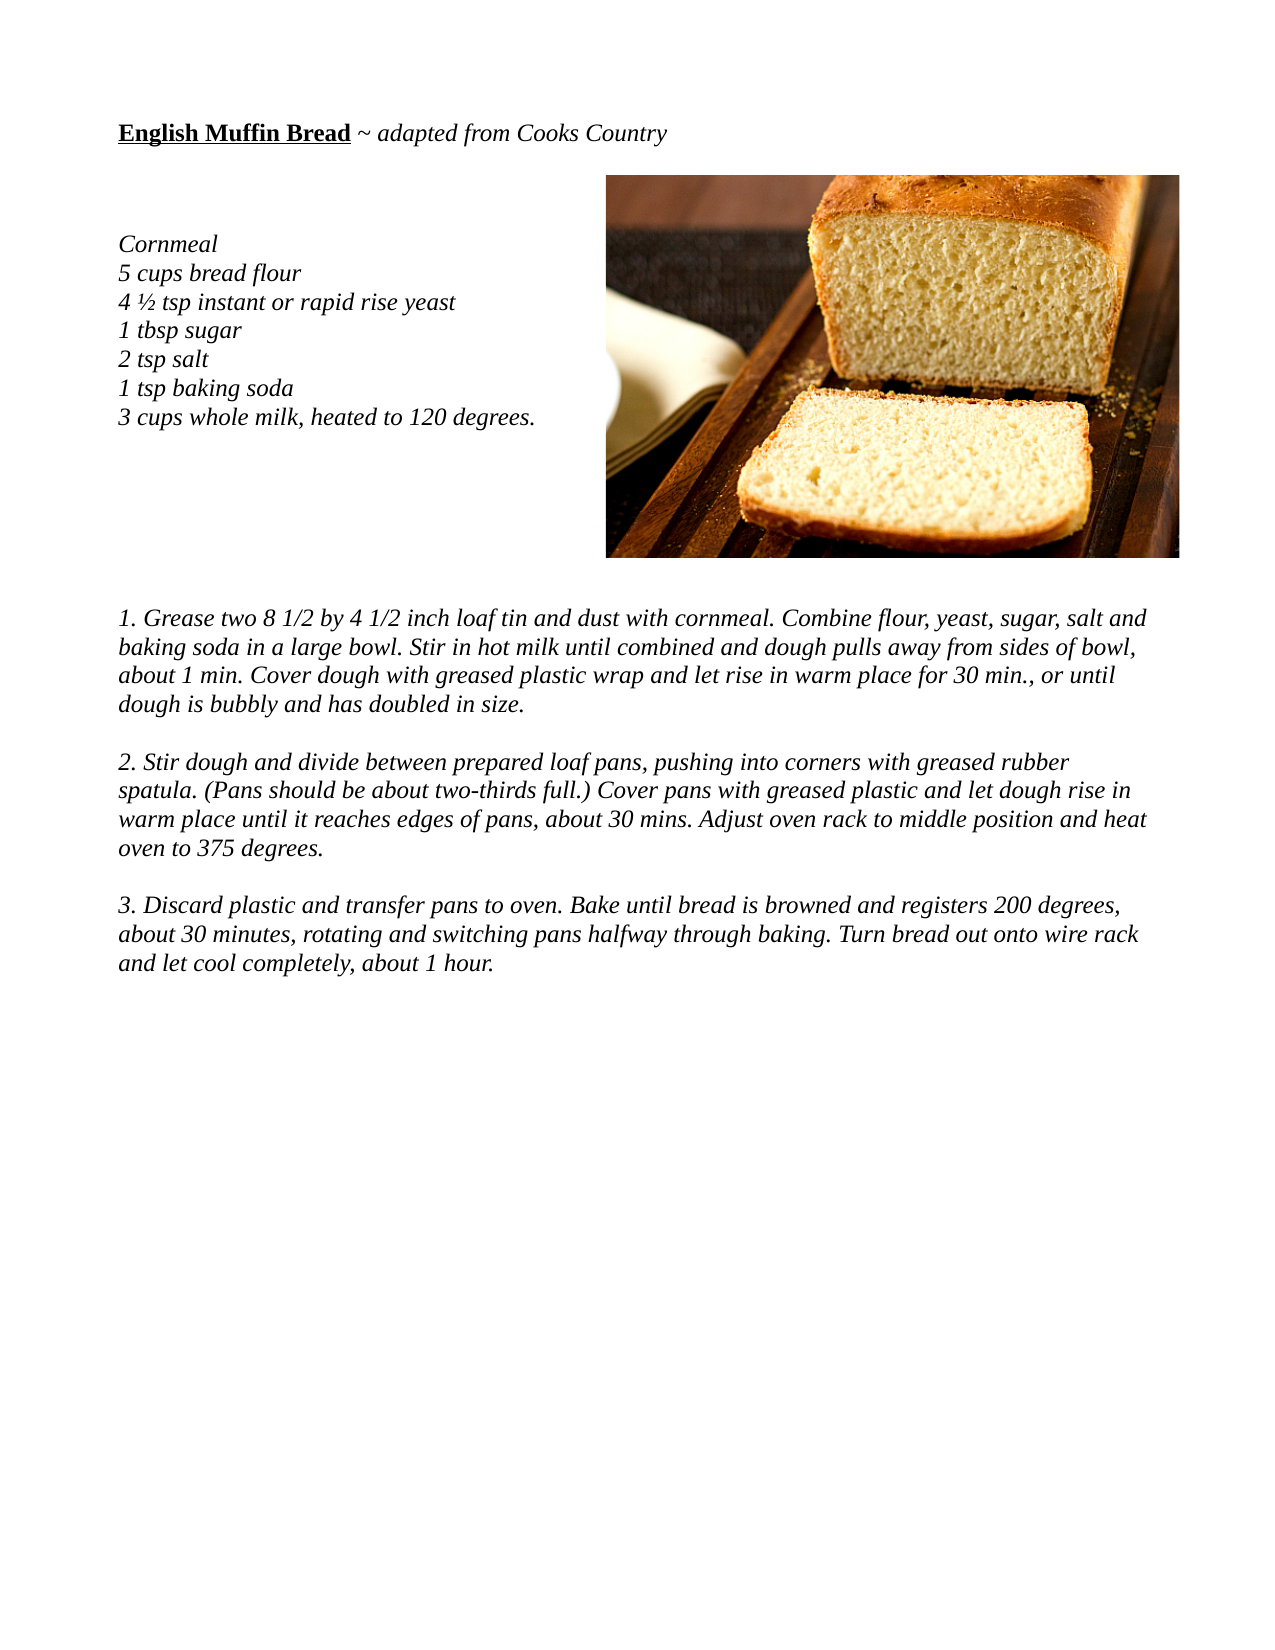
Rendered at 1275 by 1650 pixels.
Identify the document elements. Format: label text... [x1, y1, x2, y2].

text 1 tbsp sugar [118, 316, 605, 344]
text 4 ½ tsp instant or rapid rise yeast [118, 287, 605, 316]
text 3. Discard plastic and transfer pans to oven. Bake until bread is browned and registers 200 degrees, about 30 minutes, rotating and switching pans halfway through baking. Turn bread out onto wire rack and let cool completely, about 1 hour. [118, 891, 1157, 977]
text 2. Stir dough and divide between prepared loaf pans, pushing into corners with greased rubber spatula. (Pans should be about two-thirds full.) Cover pans with greased plastic and let dough rise in warm place until it reaches edges of pans, about 30 mins. Adjust oven rack to middle position and heat oven to 375 degrees. [118, 747, 1157, 862]
picture [605, 175, 1180, 558]
text 1 tsp baking soda [118, 373, 605, 402]
text Cornmeal [118, 229, 605, 258]
text 1. Grease two 8 1/2 by 4 1/2 inch loaf tin and dust with cornmeal. Combine flour, yeast, sugar, salt and baking soda in a large bowl. Stir in hot milk until combined and dough pulls away from sides of bowl, about 1 min. Cover dough with greased plastic wrap and let rise in warm place for 30 min., or until dough is bubbly and has doubled in size. [118, 603, 1157, 718]
text 2 tsp salt [118, 344, 605, 373]
text English Muffin Bread ~ adapted from Cooks Country [118, 118, 1157, 147]
text 3 cups whole milk, heated to 120 degrees. [118, 402, 605, 431]
text 5 cups bread flour [118, 258, 605, 287]
